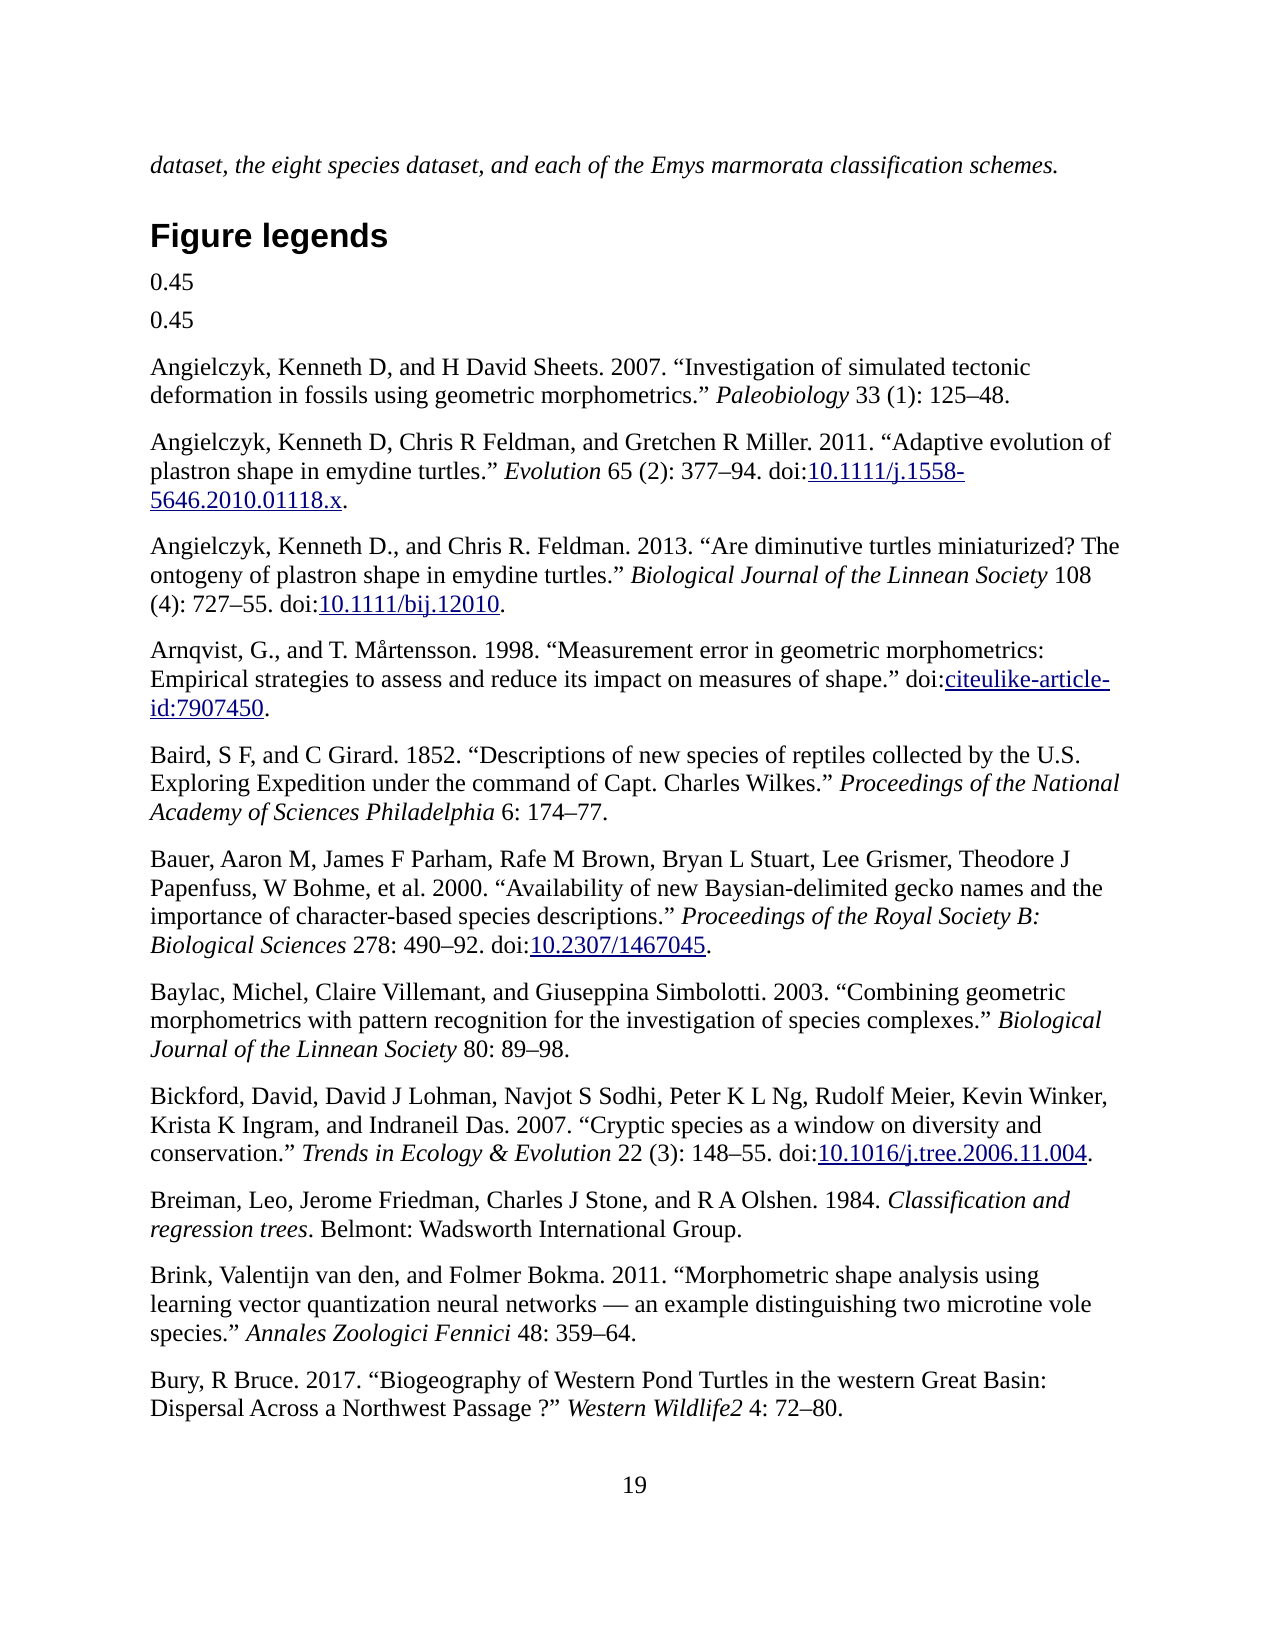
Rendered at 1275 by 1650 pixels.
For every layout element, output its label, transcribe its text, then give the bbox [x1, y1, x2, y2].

text dataset, the eight species dataset, and each of the Emys marmorata classification schemes. [150, 150, 1125, 179]
text Brink, Valentijn van den, and Folmer Bokma. 2011. “Morphometric shape analysis using learning vector quantization neural networks — an example distinguishing two microtine vole species.” Annales Zoologici Fennici 48: 359–64. [150, 1261, 1125, 1347]
text Angielczyk, Kenneth D., and Chris R. Feldman. 2013. “Are diminutive turtles miniaturized? The ontogeny of plastron shape in emydine turtles.” Biological Journal of the Linnean Society 108 (4): 727–55. doi:10.1111/bij.12010. [150, 531, 1125, 618]
text Breiman, Leo, Jerome Friedman, Charles J Stone, and R A Olshen. 1984. Classification and regression trees. Belmont: Wadsworth International Group. [150, 1185, 1125, 1243]
text Arnqvist, G., and T. Mårtensson. 1998. “Measurement error in geometric morphometrics: Empirical strategies to assess and reduce its impact on measures of shape.” doi:citeulike-article-id:7907450. [150, 636, 1125, 722]
text Bickford, David, David J Lohman, Navjot S Sodhi, Peter K L Ng, Rudolf Meier, Kevin Winker, Krista K Ingram, and Indraneil Das. 2007. “Cryptic species as a window on diversity and conservation.” Trends in Ecology & Evolution 22 (3): 148–55. doi:10.1016/j.tree.2006.11.004. [150, 1081, 1125, 1167]
text Baird, S F, and C Girard. 1852. “Descriptions of new species of reptiles collected by the U.S. Exploring Expedition under the command of Capt. Charles Wilkes.” Proceedings of the National Academy of Sciences Philadelphia 6: 174–77. [150, 740, 1125, 826]
subtitle Figure legends [150, 216, 1125, 255]
text 0.45 [150, 267, 1125, 296]
text Baylac, Michel, Claire Villemant, and Giuseppina Simbolotti. 2003. “Combining geometric morphometrics with pattern recognition for the investigation of species complexes.” Biological Journal of the Linnean Society 80: 89–98. [150, 977, 1125, 1063]
text Angielczyk, Kenneth D, Chris R Feldman, and Gretchen R Miller. 2011. “Adaptive evolution of plastron shape in emydine turtles.” Evolution 65 (2): 377–94. doi:10.1111/j.1558-5646.2010.01118.x. [150, 427, 1125, 513]
text 0.45 [150, 305, 1125, 334]
text Bauer, Aaron M, James F Parham, Rafe M Brown, Bryan L Stuart, Lee Grismer, Theodore J Papenfuss, W Bohme, et al. 2000. “Availability of new Baysian-delimited gecko names and the importance of character-based species descriptions.” Proceedings of the Royal Society B: Biological Sciences 278: 490–92. doi:10.2307/1467045. [150, 844, 1125, 959]
text Angielczyk, Kenneth D, and H David Sheets. 2007. “Investigation of simulated tectonic deformation in fossils using geometric morphometrics.” Paleobiology 33 (1): 125–48. [150, 352, 1125, 409]
text Bury, R Bruce. 2017. “Biogeography of Western Pond Turtles in the western Great Basin: Dispersal Across a Northwest Passage ?” Western Wildlife2 4: 72–80. [150, 1365, 1125, 1422]
